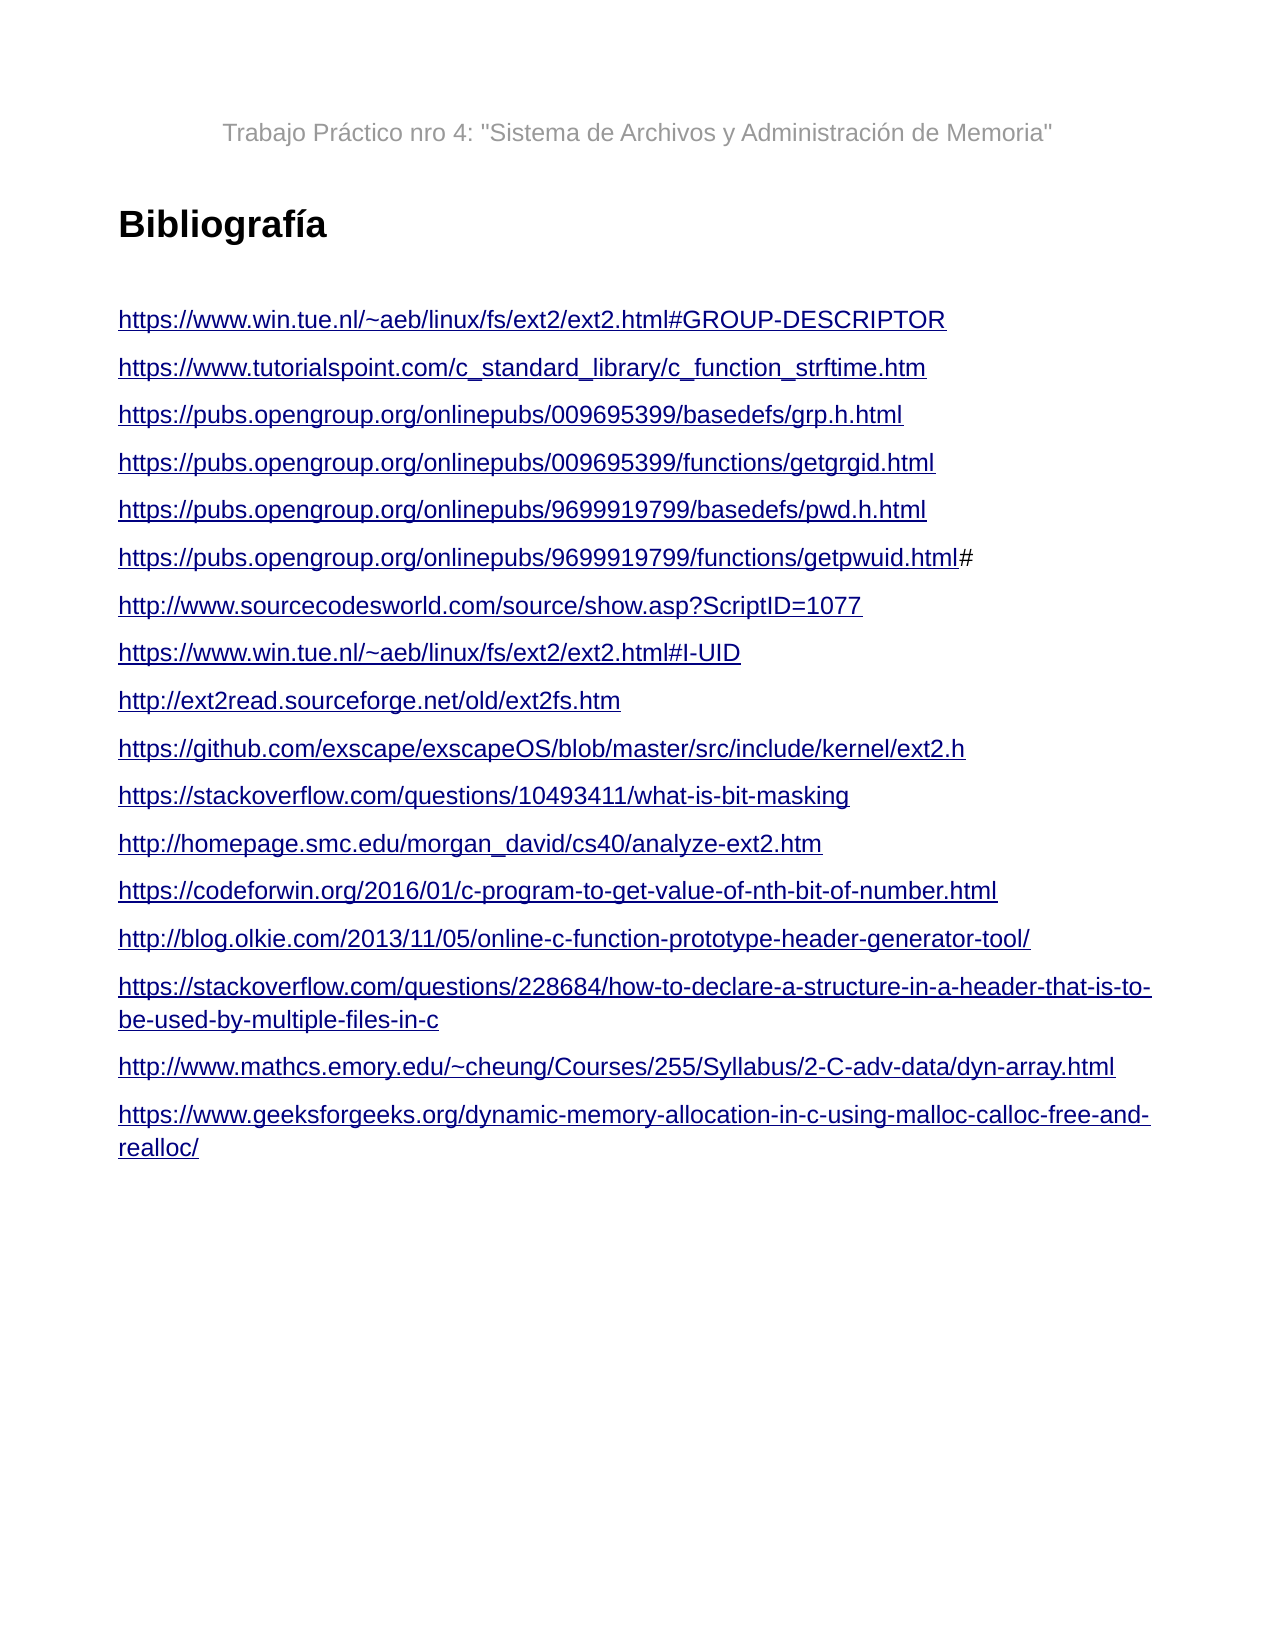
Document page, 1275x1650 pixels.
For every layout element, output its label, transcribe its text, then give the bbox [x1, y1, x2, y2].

text https://www.geeksforgeeks.org/dynamic-memory-allocation-in-c-using-malloc-calloc-free-and-realloc/ [118, 1100, 1157, 1162]
text http://www.mathcs.emory.edu/~cheung/Courses/255/Syllabus/2-C-adv-data/dyn-array.html [118, 1052, 1157, 1081]
text http://blog.olkie.com/2013/11/05/online-c-function-prototype-header-generator-tool/ [118, 924, 1157, 953]
text http://ext2read.sourceforge.net/old/ext2fs.htm [118, 686, 1157, 715]
text https://stackoverflow.com/questions/10493411/what-is-bit-masking [118, 781, 1157, 810]
text https://www.win.tue.nl/~aeb/linux/fs/ext2/ext2.html#GROUP-DESCRIPTOR [118, 305, 1157, 334]
text https://pubs.opengroup.org/onlinepubs/009695399/functions/getgrgid.html [118, 448, 1157, 477]
text https://codeforwin.org/2016/01/c-program-to-get-value-of-nth-bit-of-number.html [118, 876, 1157, 905]
text https://www.tutorialspoint.com/c_standard_library/c_function_strftime.htm [118, 353, 1157, 381]
text https://pubs.opengroup.org/onlinepubs/009695399/basedefs/grp.h.html [118, 400, 1157, 429]
text https://www.win.tue.nl/~aeb/linux/fs/ext2/ext2.html#I-UID [118, 638, 1157, 667]
text https://stackoverflow.com/questions/228684/how-to-declare-a-structure-in-a-header-that-is-to-be-used-by-multiple-files-in-c [118, 972, 1157, 1033]
text https://github.com/exscape/exscapeOS/blob/master/src/include/kernel/ext2.h [118, 733, 1157, 762]
text https://pubs.opengroup.org/onlinepubs/9699919799/functions/getpwuid.html# [118, 543, 1157, 572]
text https://pubs.opengroup.org/onlinepubs/9699919799/basedefs/pwd.h.html [118, 496, 1157, 524]
text http://homepage.smc.edu/morgan_david/cs40/analyze-ext2.htm [118, 829, 1157, 857]
subtitle Bibliografía [118, 201, 1157, 245]
text http://www.sourcecodesworld.com/source/show.asp?ScriptID=1077 [118, 591, 1157, 619]
